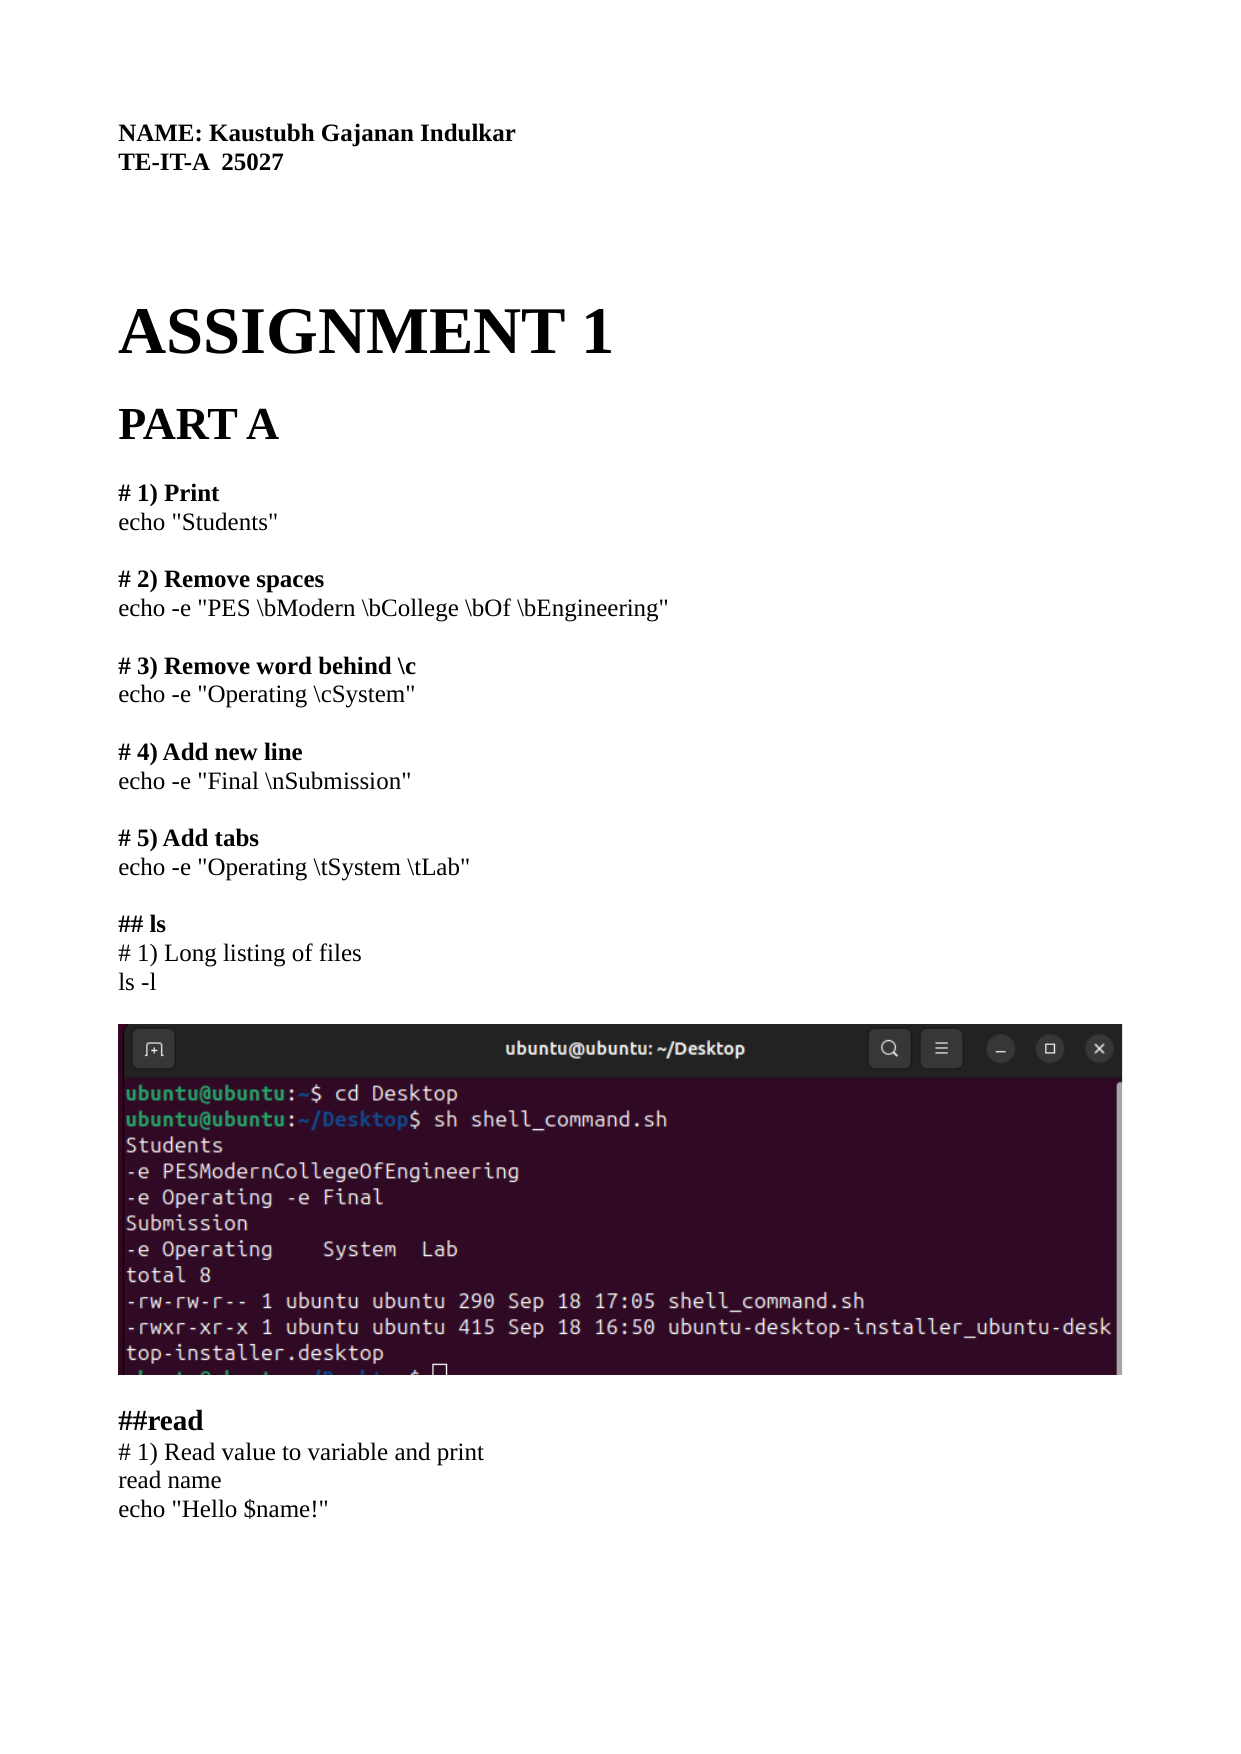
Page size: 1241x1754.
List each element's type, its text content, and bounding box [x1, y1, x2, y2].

text # 1) Read value to variable and print [118, 1437, 1122, 1465]
text # 3) Remove word behind \c echo -e "Operating \cSystem" [118, 622, 1122, 708]
text # 1) Print echo "Students" [118, 449, 1122, 536]
text ## ls # 1) Long listing of files ls -l [118, 881, 1122, 996]
text # 2) Remove spaces echo -e "PES \bModern \bCollege \bOf \bEngineering" [118, 536, 1122, 622]
text read name [118, 1465, 1122, 1494]
text # 5) Add tabs echo -e "Operating \tSystem \tLab" [118, 794, 1122, 881]
text ##read [118, 1403, 1122, 1437]
text ASSIGNMENT 1 [118, 291, 1122, 368]
text # 4) Add new line echo -e "Final \nSubmission" [118, 708, 1122, 794]
picture [118, 1024, 1123, 1375]
text echo "Hello $name!" [118, 1494, 1122, 1523]
text PART A [118, 397, 1122, 449]
